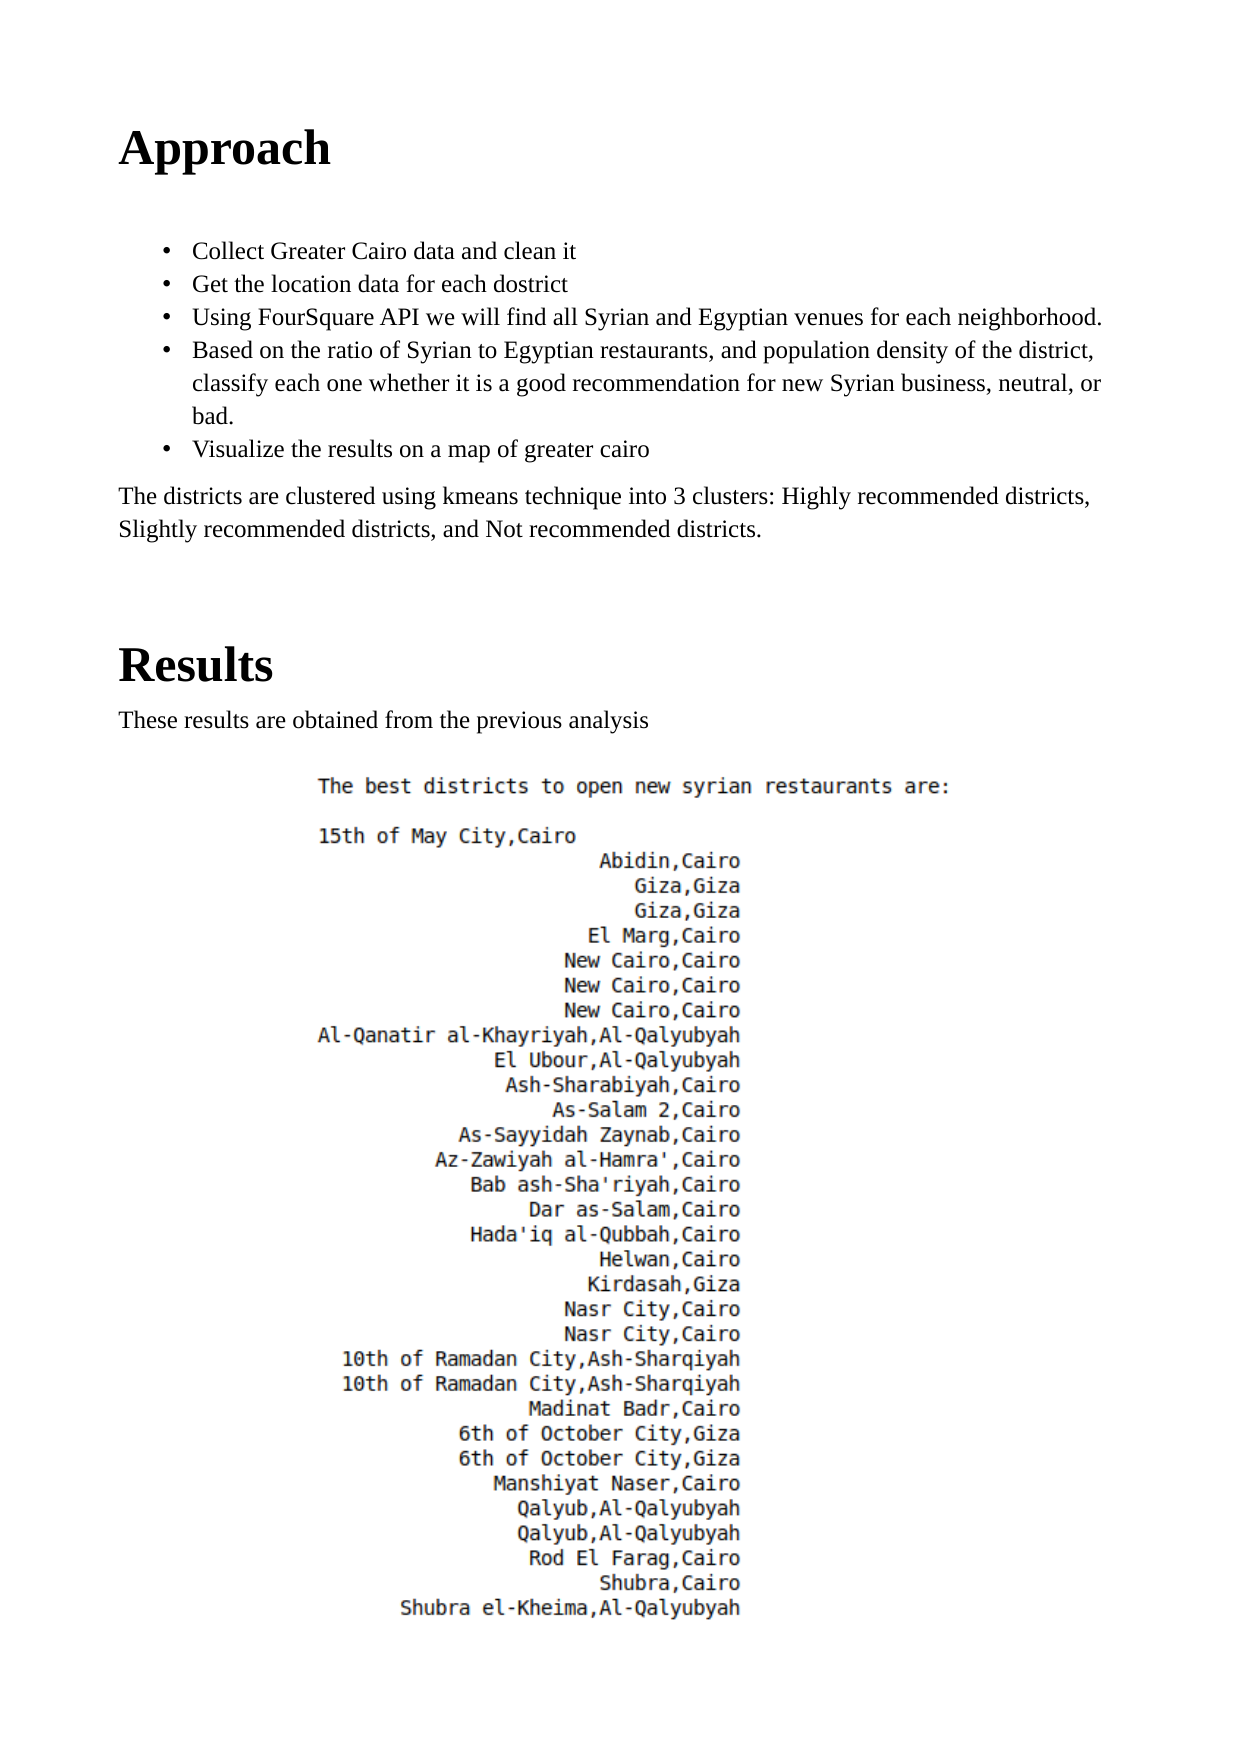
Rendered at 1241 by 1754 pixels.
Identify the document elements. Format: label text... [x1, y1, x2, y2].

list Get the location data for each dostrict [162, 269, 1122, 297]
subtitle Results [118, 635, 1122, 692]
list Visualize the results on a map of greater cairo [162, 434, 1122, 463]
list Collect Greater Cairo data and clean it [162, 236, 1122, 264]
text The districts are clustered using kmeans technique into 3 clusters: Highly recommended districts, Slightly recommended districts, and Not recommended districts. [118, 481, 1122, 543]
list Based on the ratio of Syrian to Egyptian restaurants, and population density of the district, classify each one whether it is a good recommendation for new Syrian business, neutral, or bad. [162, 335, 1122, 429]
picture [274, 773, 1010, 1621]
list Using FourSquare API we will find all Syrian and Egyptian venues for each neighborhood. [162, 302, 1122, 331]
text These results are obtained from the previous analysis [118, 705, 1122, 733]
subtitle Approach [118, 118, 1122, 176]
